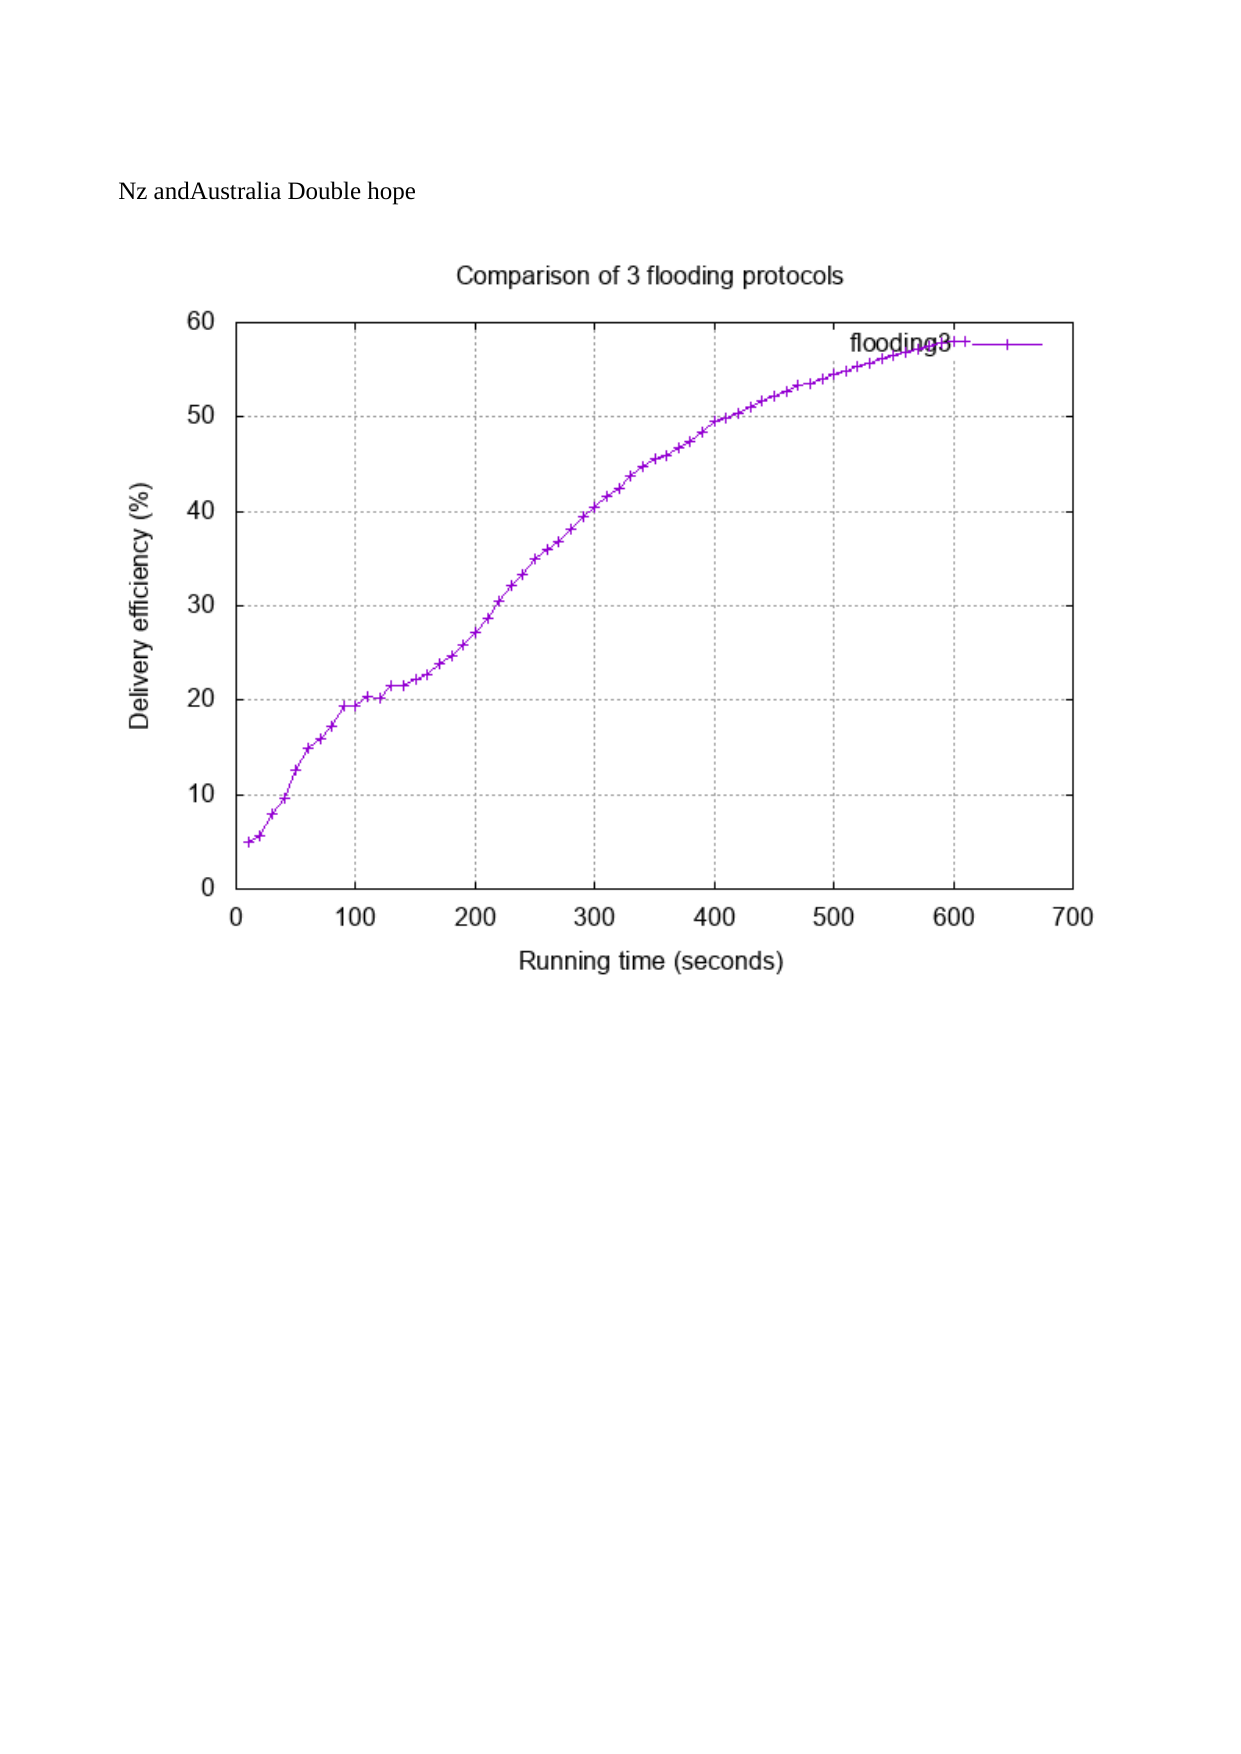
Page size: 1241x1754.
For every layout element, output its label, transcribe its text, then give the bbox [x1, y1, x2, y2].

text Nz andAustralia Double hope [118, 176, 1122, 205]
picture [120, 233, 1121, 984]
